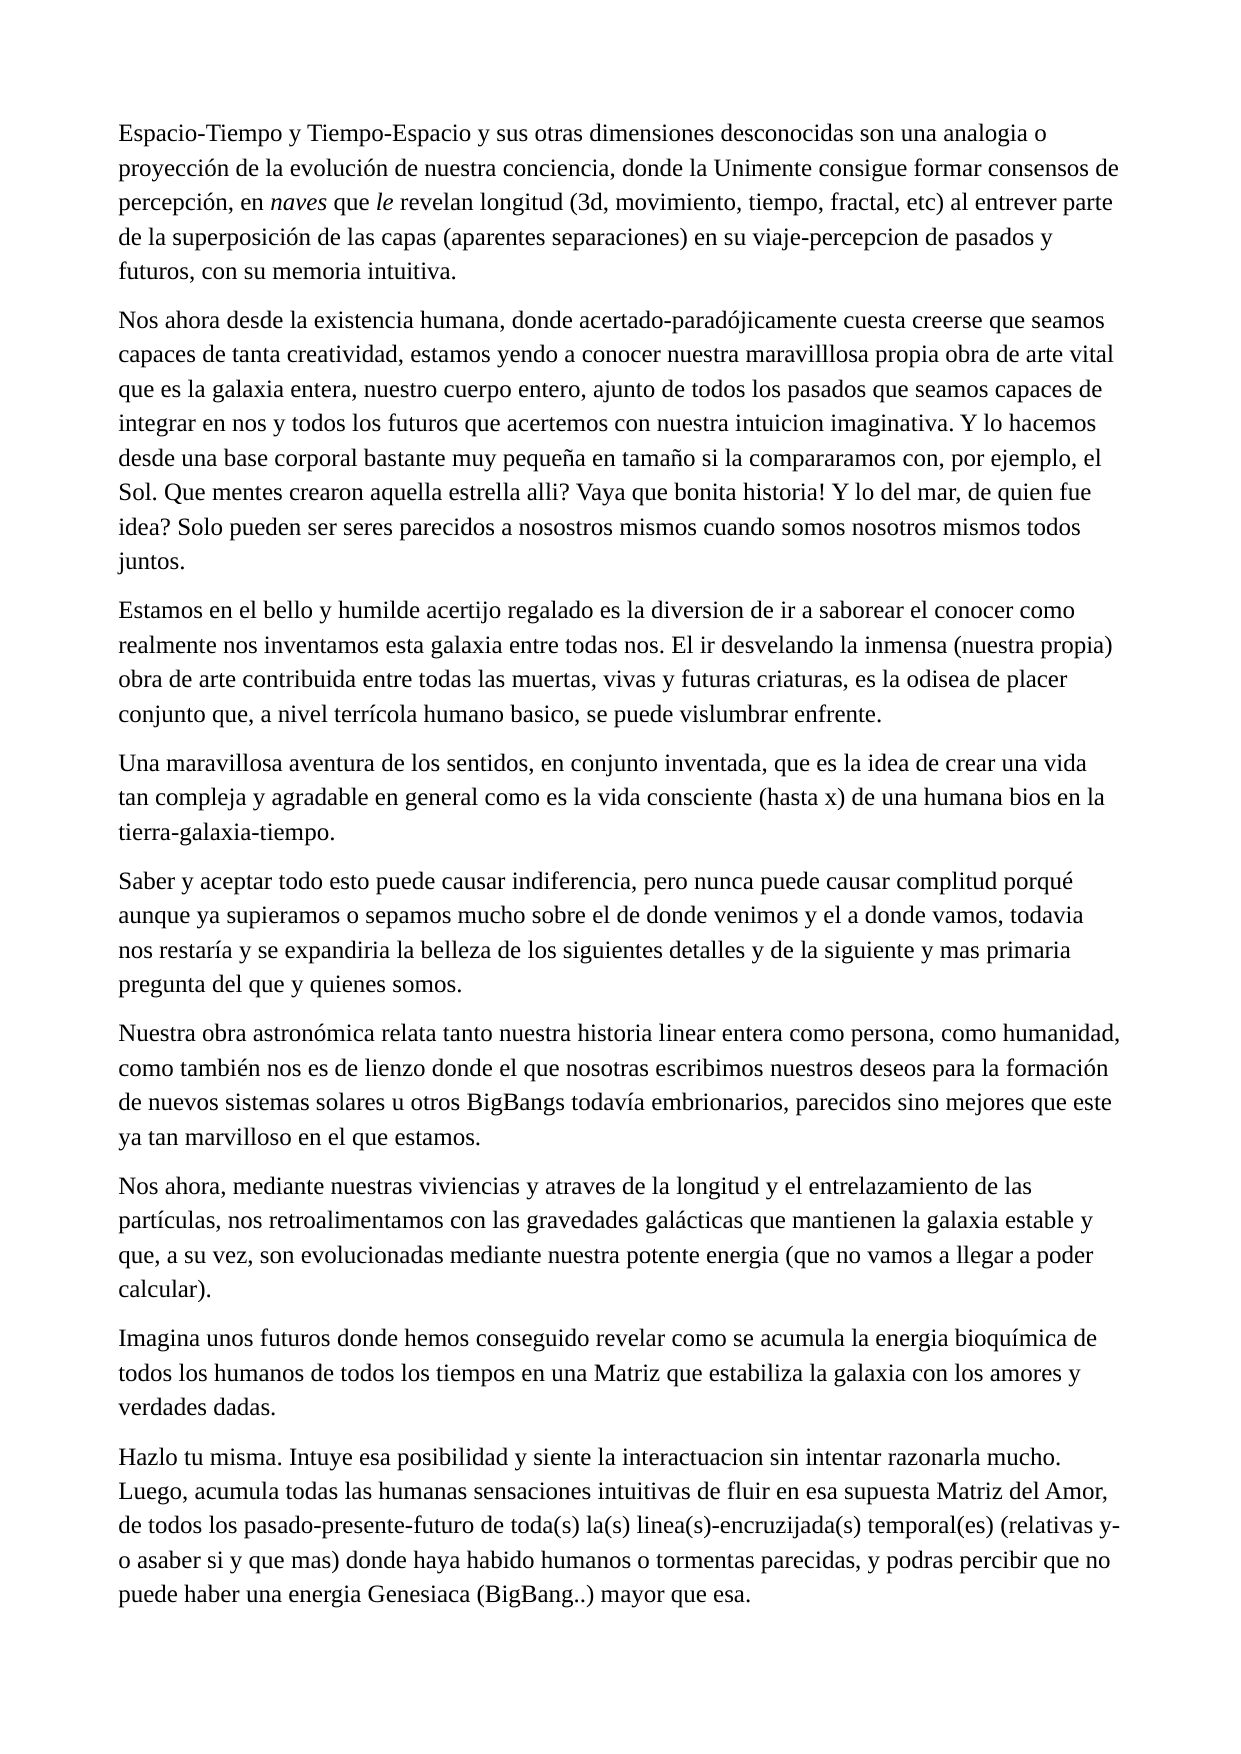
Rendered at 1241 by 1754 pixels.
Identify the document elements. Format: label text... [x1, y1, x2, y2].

text Saber y aceptar todo esto puede causar indiferencia, pero nunca puede causar complitud porqué aunque ya supieramos o sepamos mucho sobre el de donde venimos y el a donde vamos, todavia nos restaría y se expandiria la belleza de los siguientes detalles y de la siguiente y mas primaria pregunta del que y quienes somos. [118, 866, 1122, 998]
text Imagina unos futuros donde hemos conseguido revelar como se acumula la energia bioquímica de todos los humanos de todos los tiempos en una Matriz que estabiliza la galaxia con los amores y verdades dadas. [118, 1323, 1122, 1421]
text Espacio-Tiempo y Tiempo-Espacio y sus otras dimensiones desconocidas son una analogia o proyección de la evolución de nuestra conciencia, donde la Unimente consigue formar consensos de percepción, en naves que le revelan longitud (3d, movimiento, tiempo, fractal, etc) al entrever parte de la superposición de las capas (aparentes separaciones) en su viaje-percepcion de pasados y futuros, con su memoria intuitiva. [118, 118, 1122, 285]
text Hazlo tu misma. Intuye esa posibilidad y siente la interactuacion sin intentar razonarla mucho. Luego, acumula todas las humanas sensaciones intuitivas de fluir en esa supuesta Matriz del Amor, de todos los pasado-presente-futuro de toda(s) la(s) linea(s)-encruzijada(s) temporal(es) (relativas y- o asaber si y que mas) donde haya habido humanos o tormentas parecidas, y podras percibir que no puede haber una energia Genesiaca (BigBang..) mayor que esa. [118, 1442, 1122, 1608]
text Nuestra obra astronómica relata tanto nuestra historia linear entera como persona, como humanidad, como también nos es de lienzo donde el que nosotras escribimos nuestros deseos para la formación de nuevos sistemas solares u otros BigBangs todavía embrionarios, parecidos sino mejores que este ya tan marvilloso en el que estamos. [118, 1018, 1122, 1151]
text Nos ahora desde la existencia humana, donde acertado-paradójicamente cuesta creerse que seamos capaces de tanta creatividad, estamos yendo a conocer nuestra maravilllosa propia obra de arte vital que es la galaxia entera, nuestro cuerpo entero, ajunto de todos los pasados que seamos capaces de integrar en nos y todos los futuros que acertemos con nuestra intuicion imaginativa. Y lo hacemos desde una base corporal bastante muy pequeña en tamaño si la compararamos con, por ejemplo, el Sol. Que mentes crearon aquella estrella alli? Vaya que bonita historia! Y lo del mar, de quien fue idea? Solo pueden ser seres parecidos a nosostros mismos cuando somos nosotros mismos todos juntos. [118, 305, 1122, 575]
text Una maravillosa aventura de los sentidos, en conjunto inventada, que es la idea de crear una vida tan compleja y agradable en general como es la vida consciente (hasta x) de una humana bios en la tierra-galaxia-tiempo. [118, 748, 1122, 846]
text Estamos en el bello y humilde acertijo regalado es la diversion de ir a saborear el conocer como realmente nos inventamos esta galaxia entre todas nos. El ir desvelando la inmensa (nuestra propia) obra de arte contribuida entre todas las muertas, vivas y futuras criaturas, es la odisea de placer conjunto que, a nivel terrícola humano basico, se puede vislumbrar enfrente. [118, 596, 1122, 728]
text Nos ahora, mediante nuestras viviencias y atraves de la longitud y el entrelazamiento de las partículas, nos retroalimentamos con las gravedades galácticas que mantienen la galaxia estable y que, a su vez, son evolucionadas mediante nuestra potente energia (que no vamos a llegar a poder calcular). [118, 1171, 1122, 1303]
